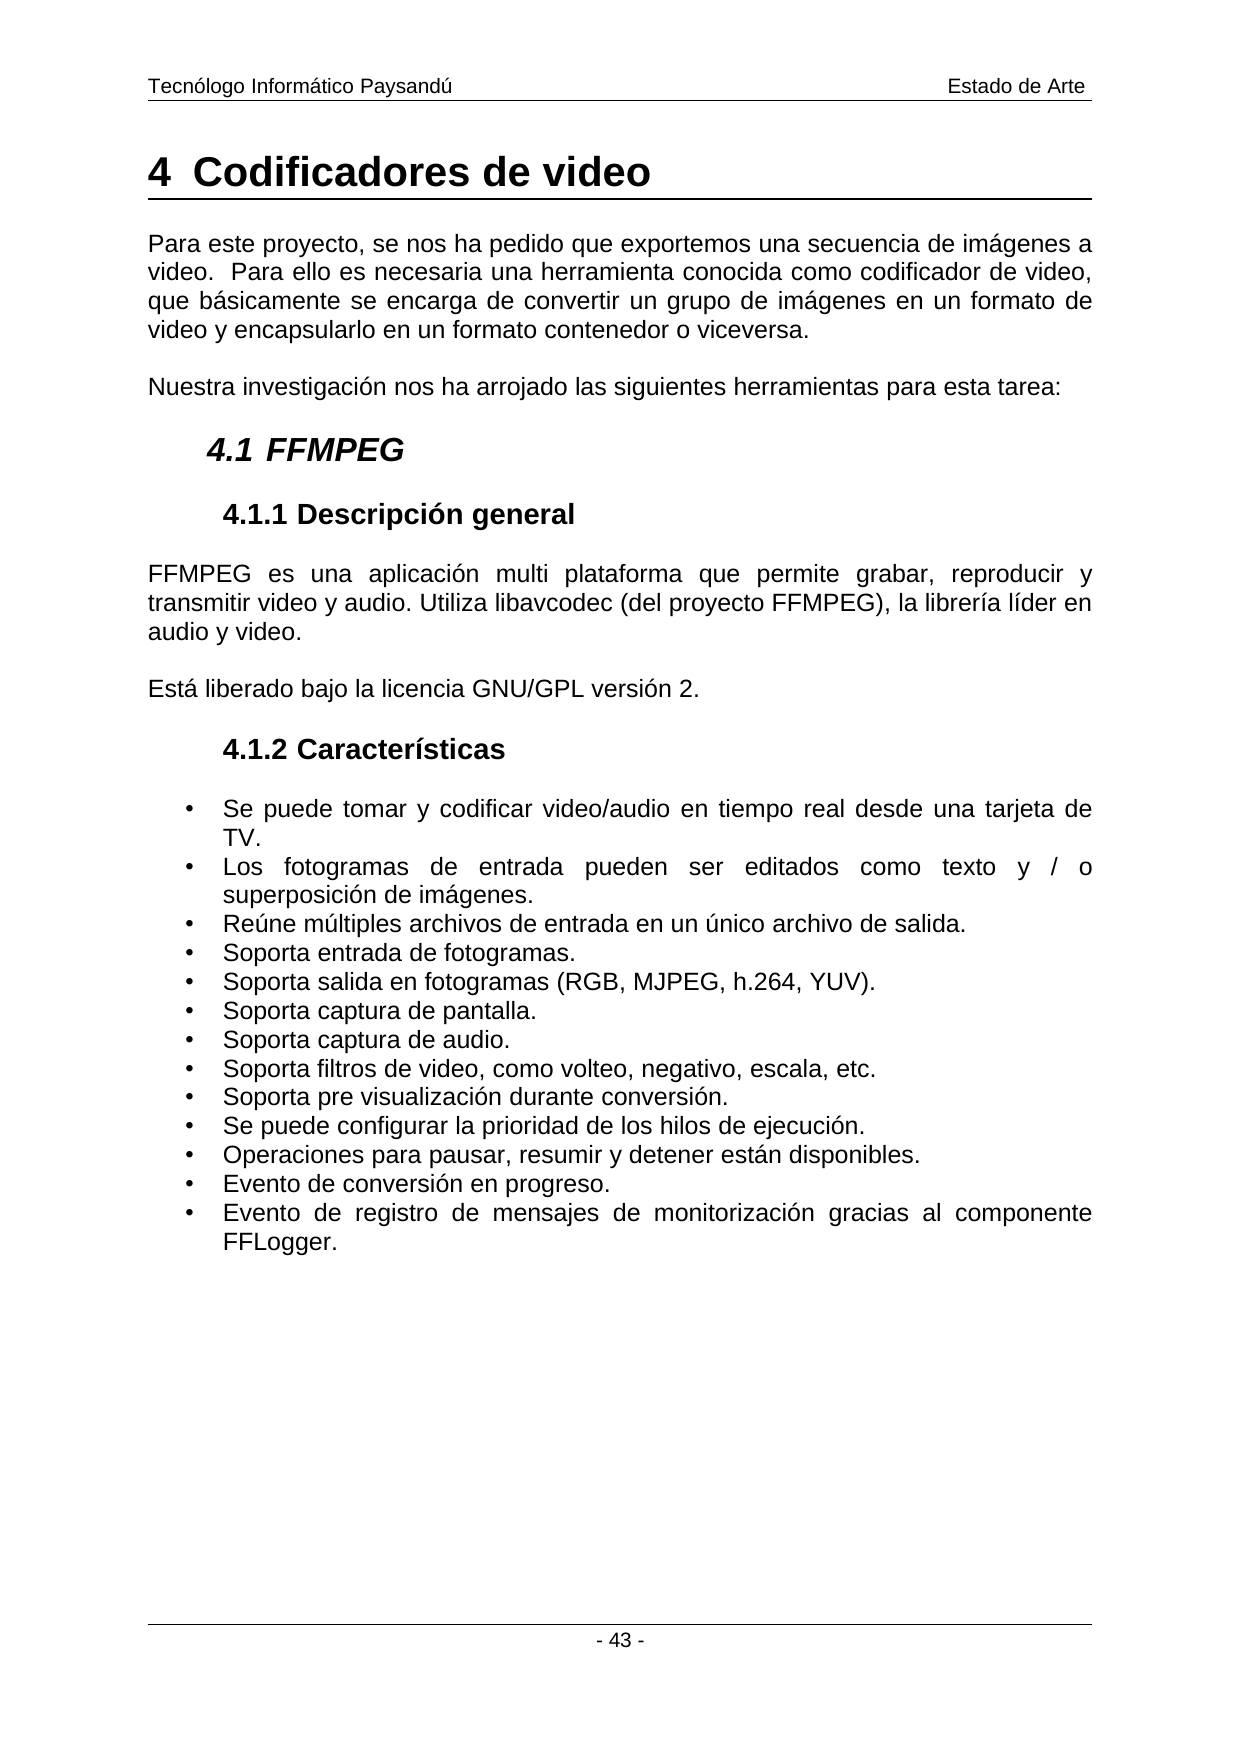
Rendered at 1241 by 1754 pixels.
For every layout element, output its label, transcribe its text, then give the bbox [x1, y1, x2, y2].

list Soporta entrada de fotogramas. [185, 938, 1092, 967]
list Se puede tomar y codificar video/audio en tiempo real desde una tarjeta de TV. [185, 794, 1092, 852]
list Soporta captura de audio. [185, 1025, 1092, 1053]
text Está liberado bajo la licencia GNU/GPL versión 2. [148, 674, 1092, 703]
list Se puede configurar la prioridad de los hilos de ejecución. [185, 1111, 1092, 1140]
list Evento de conversión en progreso. [185, 1169, 1092, 1198]
list Soporta salida en fotogramas (RGB, MJPEG, h.264, YUV). [185, 967, 1092, 996]
subtitle Descripción general [223, 497, 1092, 531]
subtitle Características [223, 732, 1092, 765]
text Para este proyecto, se nos ha pedido que exportemos una secuencia de imágenes a video. Para ello es necesaria una herramienta conocida como codificador de video, que básicamente se encarga de convertir un grupo de imágenes en un formato de video y encapsularlo en un formato contenedor o viceversa. [148, 228, 1092, 343]
subtitle FFMPEG [207, 430, 1092, 468]
list Reúne múltiples archivos de entrada en un único archivo de salida. [185, 909, 1092, 938]
list Soporta captura de pantalla. [185, 996, 1092, 1025]
list Soporta filtros de video, como volteo, negativo, escala, etc. [185, 1053, 1092, 1082]
list Soporta pre visualización durante conversión. [185, 1082, 1092, 1111]
text FFMPEG es una aplicación multi plataforma que permite grabar, reproducir y transmitir video y audio. Utiliza libavcodec (del proyecto FFMPEG), la librería líder en audio y video. [148, 559, 1092, 646]
list Los fotogramas de entrada pueden ser editados como texto y / o superposición de imágenes. [185, 852, 1092, 909]
subtitle Codificadores de video [148, 148, 1092, 198]
list Operaciones para pausar, resumir y detener están disponibles. [185, 1140, 1092, 1169]
list Evento de registro de mensajes de monitorización gracias al componente FFLogger. [185, 1198, 1092, 1255]
text Nuestra investigación nos ha arrojado las siguientes herramientas para esta tarea: [148, 372, 1092, 401]
